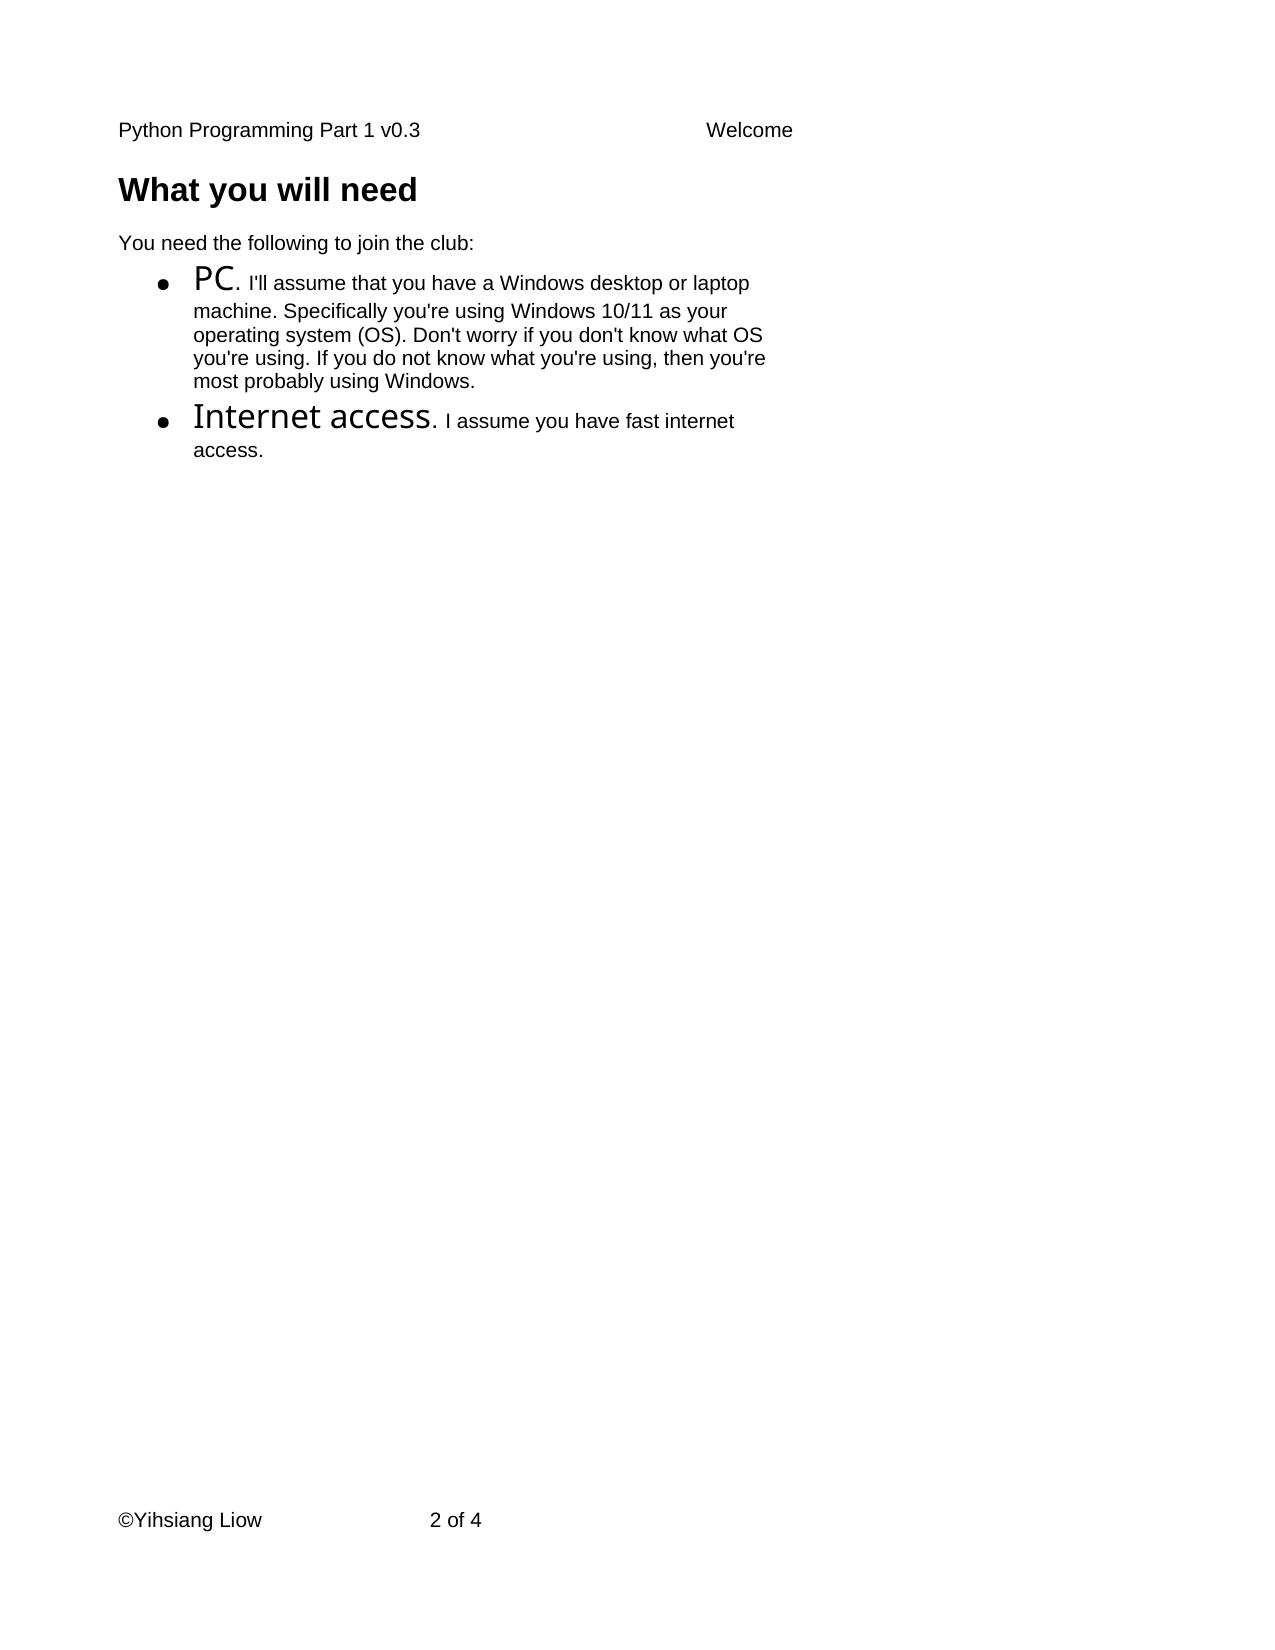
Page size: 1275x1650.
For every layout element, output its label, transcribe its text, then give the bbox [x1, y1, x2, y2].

list PC. I'll assume that you have a Windows desktop or laptop machine. Specifically you're using Windows 10/11 as your operating system (OS). Don't worry if you don't know what OS you're using. If you do not know what you're using, then you're most probably using Windows. [156, 254, 793, 393]
text What you will need [118, 171, 793, 208]
text You need the following to join the club: [118, 231, 793, 254]
list Internet access. I assume you have fast internet access. [156, 393, 793, 462]
